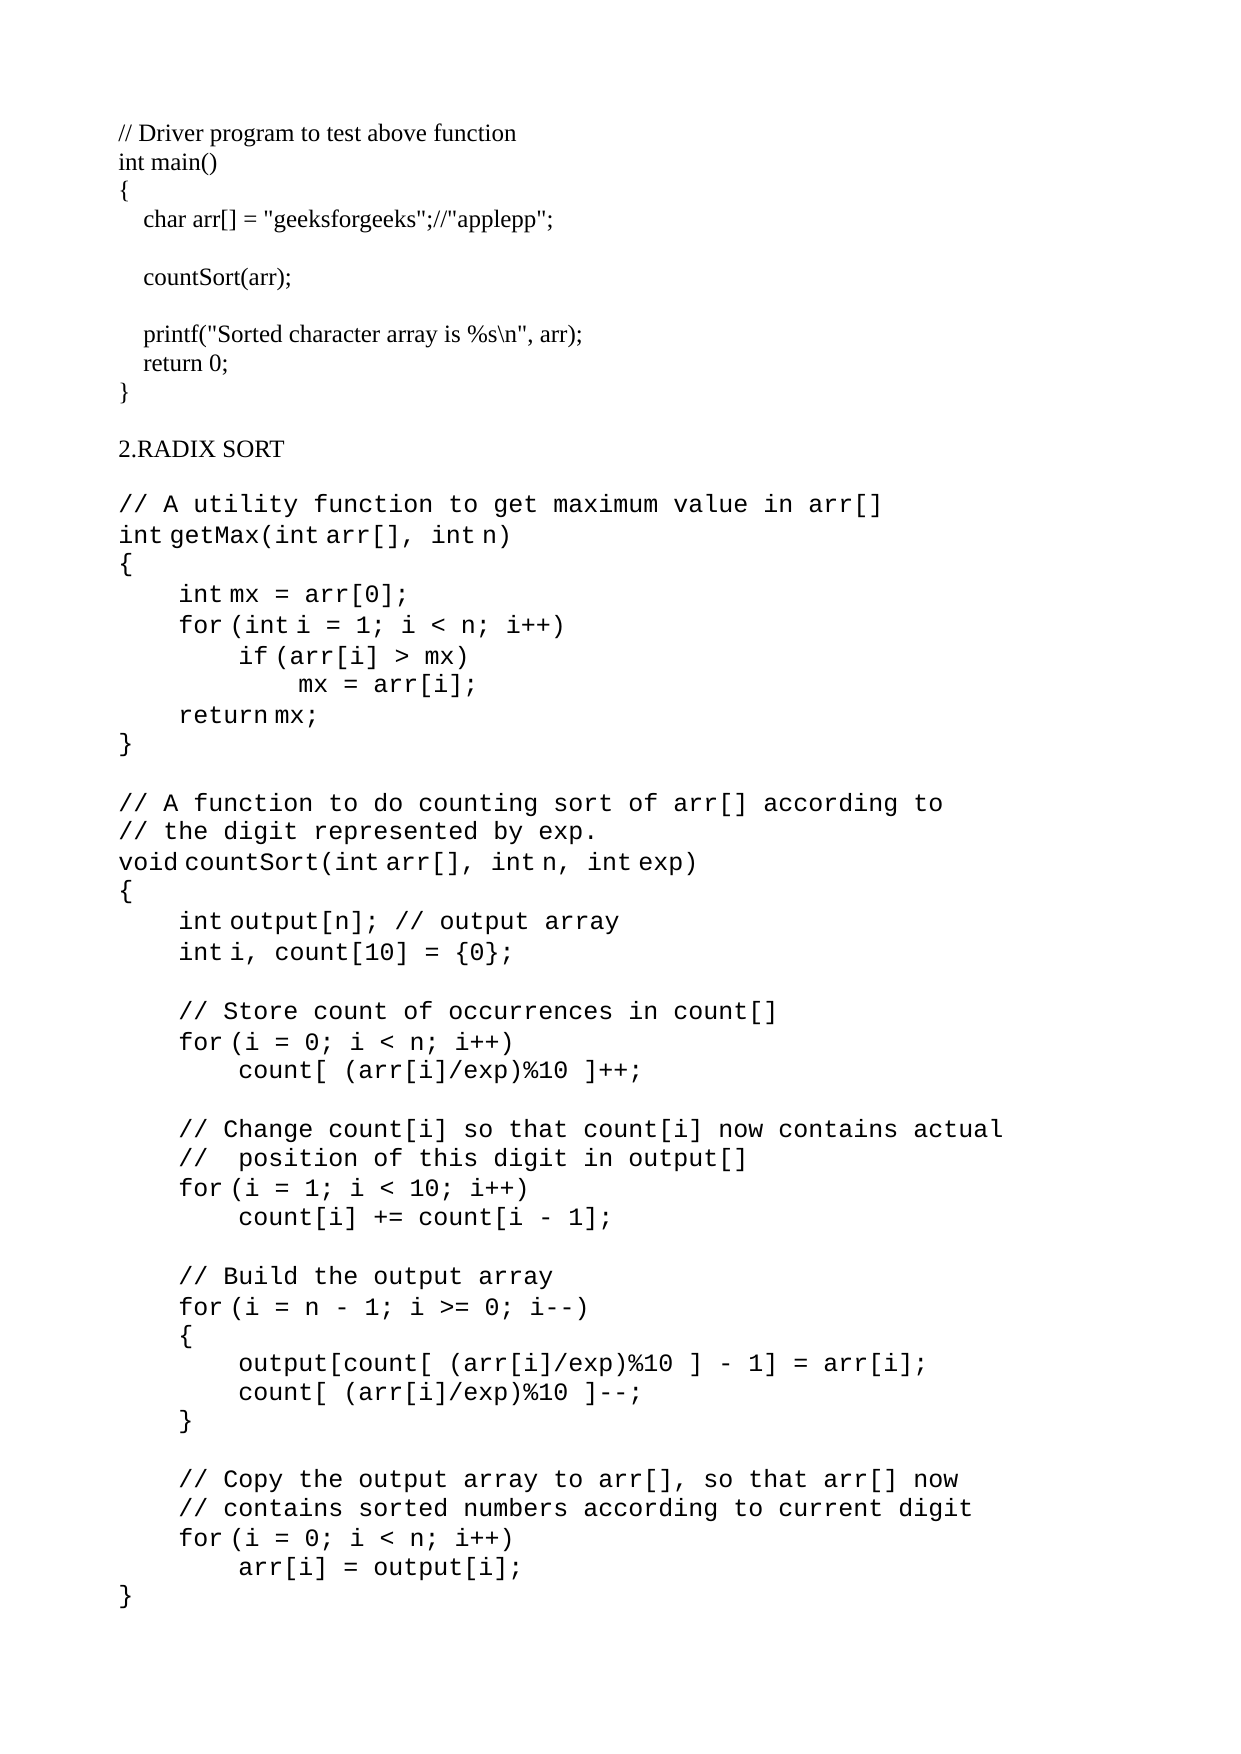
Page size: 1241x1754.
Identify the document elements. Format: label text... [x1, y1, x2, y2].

text // Build the output array [118, 1263, 1122, 1292]
text } [118, 731, 1122, 759]
text count[i] += count[i - 1]; [118, 1204, 1122, 1233]
text char arr[] = "geeksforgeeks";//"applepp"; [118, 204, 1122, 233]
text output[count[ (arr[i]/exp)%10 ] - 1] = arr[i]; [118, 1351, 1122, 1379]
text // Driver program to test above function [118, 118, 1122, 147]
text { [118, 551, 1122, 579]
text int mx = arr[0]; [118, 579, 1122, 610]
text // Store count of occurrences in count[] [118, 998, 1122, 1027]
text { [118, 878, 1122, 906]
text for (i = 0; i < n; i++) [118, 1027, 1122, 1058]
text int output[n]; // output array [118, 906, 1122, 937]
text if (arr[i] > mx) [118, 641, 1122, 672]
text for (int i = 1; i < n; i++) [118, 610, 1122, 641]
text } [118, 377, 1122, 406]
text int getMax(int arr[], int n) [118, 520, 1122, 551]
text int i, count[10] = {0}; [118, 937, 1122, 968]
text printf("Sorted character array is %s\n", arr); [118, 319, 1122, 348]
text return mx; [118, 700, 1122, 731]
text void countSort(int arr[], int n, int exp) [118, 847, 1122, 878]
text count[ (arr[i]/exp)%10 ]++; [118, 1058, 1122, 1086]
text // the digit represented by exp. [118, 818, 1122, 847]
text count[ (arr[i]/exp)%10 ]--; [118, 1379, 1122, 1408]
text // Copy the output array to arr[], so that arr[] now [118, 1467, 1122, 1495]
text 2.RADIX SORT [118, 434, 1122, 463]
text arr[i] = output[i]; [118, 1554, 1122, 1583]
text { [118, 176, 1122, 204]
text for (i = 1; i < 10; i++) [118, 1173, 1122, 1204]
text // Change count[i] so that count[i] now contains actual [118, 1117, 1122, 1145]
text // position of this digit in output[] [118, 1145, 1122, 1173]
text countSort(arr); [118, 262, 1122, 291]
text } [118, 1583, 1122, 1611]
text return 0; [118, 348, 1122, 377]
text // A utility function to get maximum value in arr[] [118, 492, 1122, 520]
text { [118, 1323, 1122, 1351]
text // contains sorted numbers according to current digit [118, 1495, 1122, 1523]
text // A function to do counting sort of arr[] according to [118, 790, 1122, 818]
text int main() [118, 147, 1122, 176]
text mx = arr[i]; [118, 672, 1122, 700]
text } [118, 1408, 1122, 1436]
text for (i = 0; i < n; i++) [118, 1523, 1122, 1554]
text for (i = n - 1; i >= 0; i--) [118, 1292, 1122, 1323]
